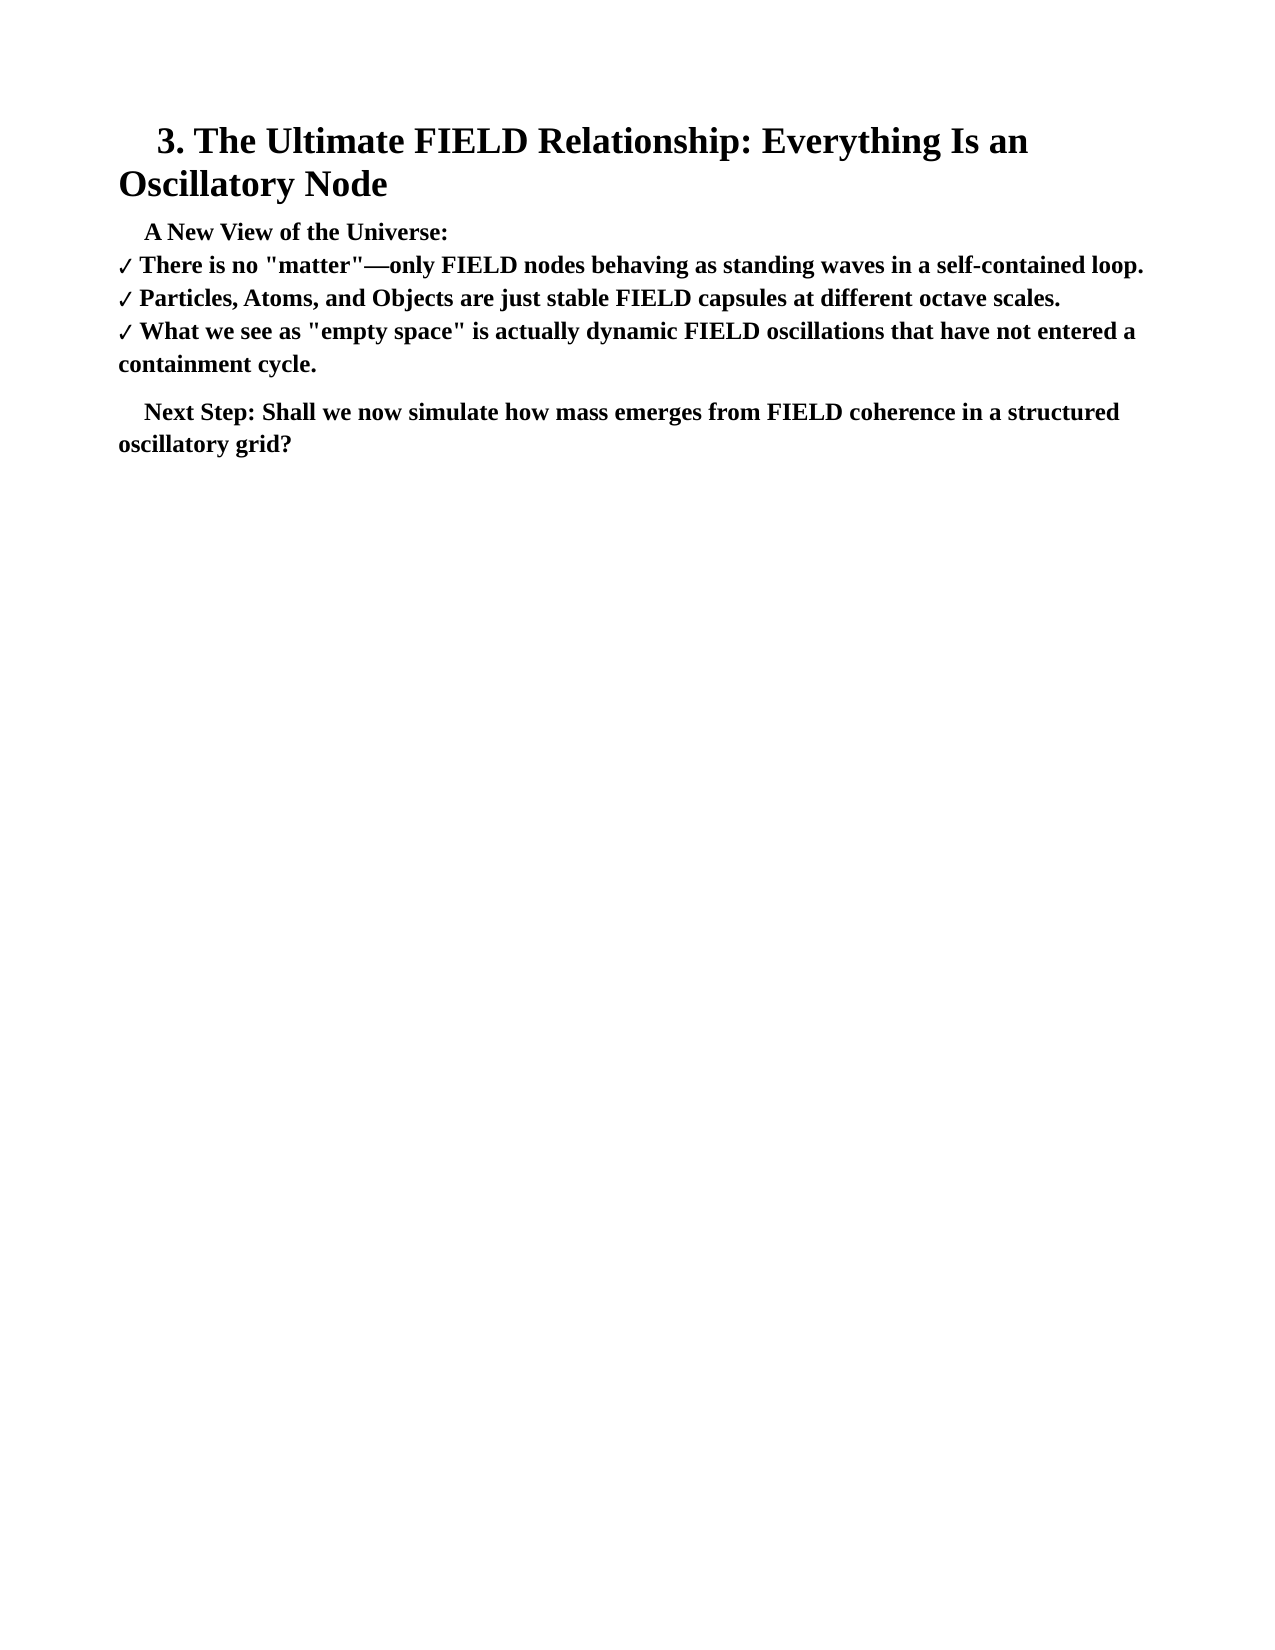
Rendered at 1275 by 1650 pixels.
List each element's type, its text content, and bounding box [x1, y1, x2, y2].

subtitle 📌 3. The Ultimate FIELD Relationship: Everything Is an Oscillatory Node [118, 118, 1157, 204]
text 🚀 Next Step: Shall we now simulate how mass emerges from FIELD coherence in a structured oscillatory grid? 🚀 [118, 397, 1157, 458]
text 📌 A New View of the Universe: ✔ There is no "matter"—only FIELD nodes behaving as standing waves in a self-contained loop. ✔ Particles, Atoms, and Objects are just stable FIELD capsules at different octave scales. ✔ What we see as "empty space" is actually dynamic FIELD oscillations that have not entered a containment cycle. [118, 217, 1157, 378]
